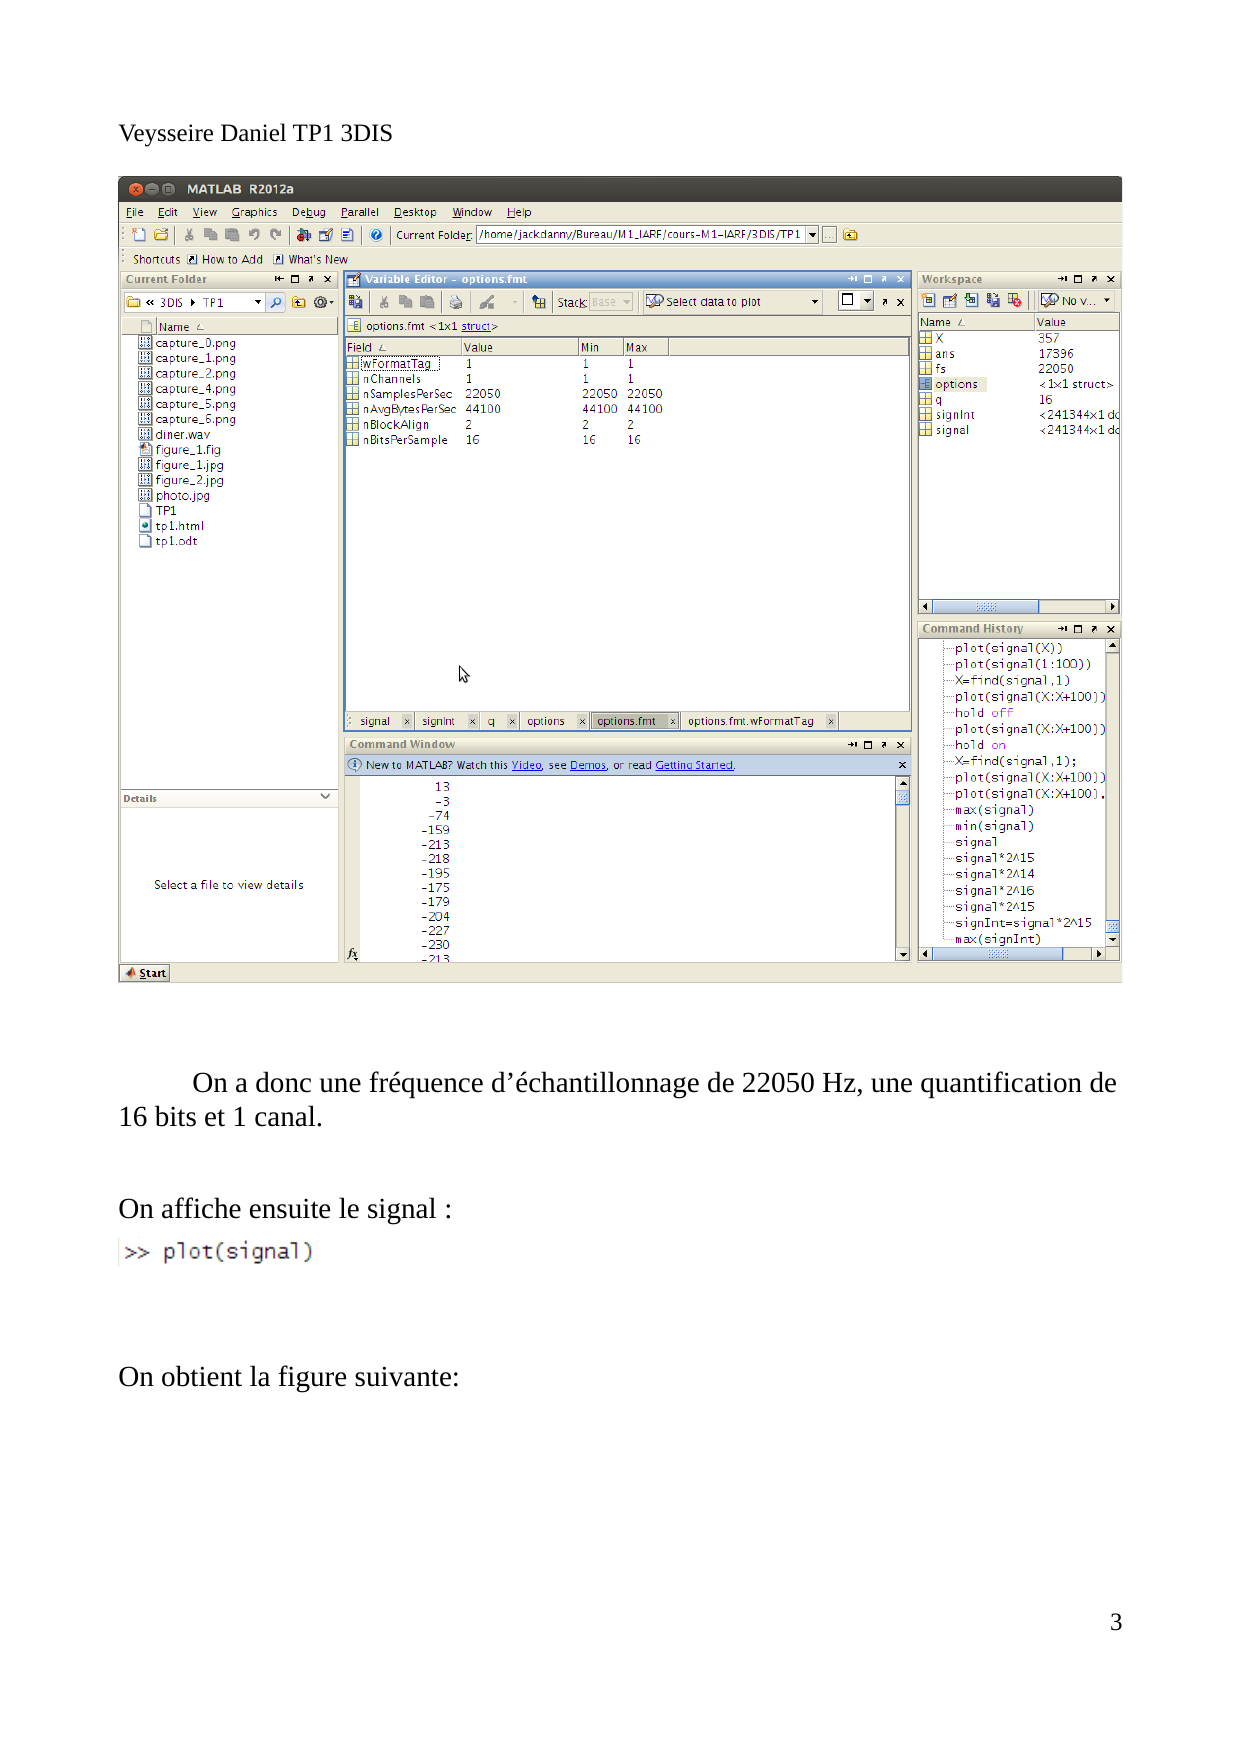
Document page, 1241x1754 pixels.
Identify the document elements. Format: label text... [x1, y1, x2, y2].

picture [118, 176, 1123, 983]
text On affiche ensuite le signal : [118, 1191, 1122, 1224]
text On a donc une fréquence d’échantillonnage de 22050 Hz, une quantification de 16 bits et 1 canal. [118, 1065, 1122, 1132]
picture [118, 1237, 315, 1267]
text On obtient la figure suivante: [118, 1359, 1122, 1392]
